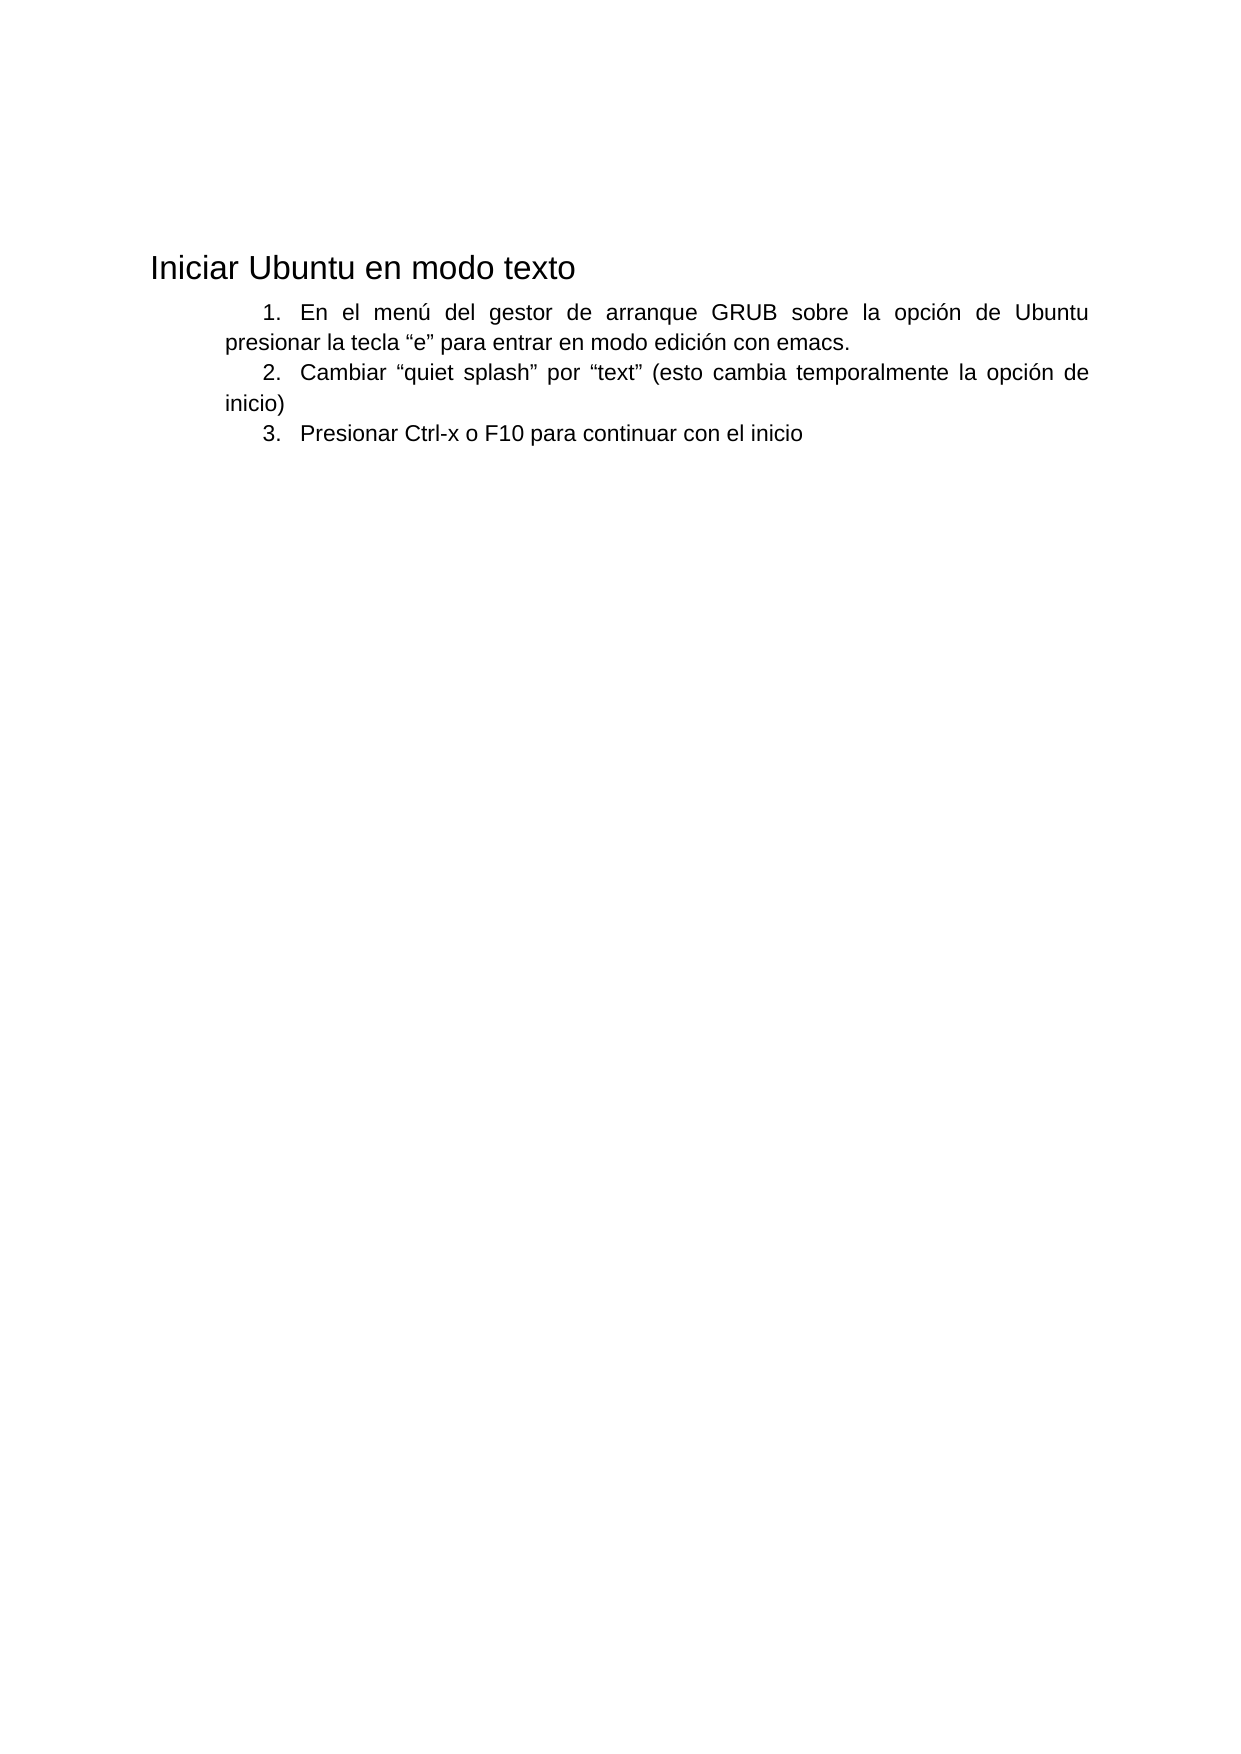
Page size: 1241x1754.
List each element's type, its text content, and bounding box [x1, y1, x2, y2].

list Presionar Ctrl-x o F10 para continuar con el inicio [225, 420, 1090, 446]
list En el menú del gestor de arranque GRUB sobre la opción de Ubuntu presionar la tecla “e” para entrar en modo edición con emacs. [225, 299, 1090, 355]
list Cambiar “quiet splash” por “text” (esto cambia temporalmente la opción de inicio) [225, 359, 1090, 416]
subtitle Iniciar Ubuntu en modo texto [150, 248, 1090, 286]
